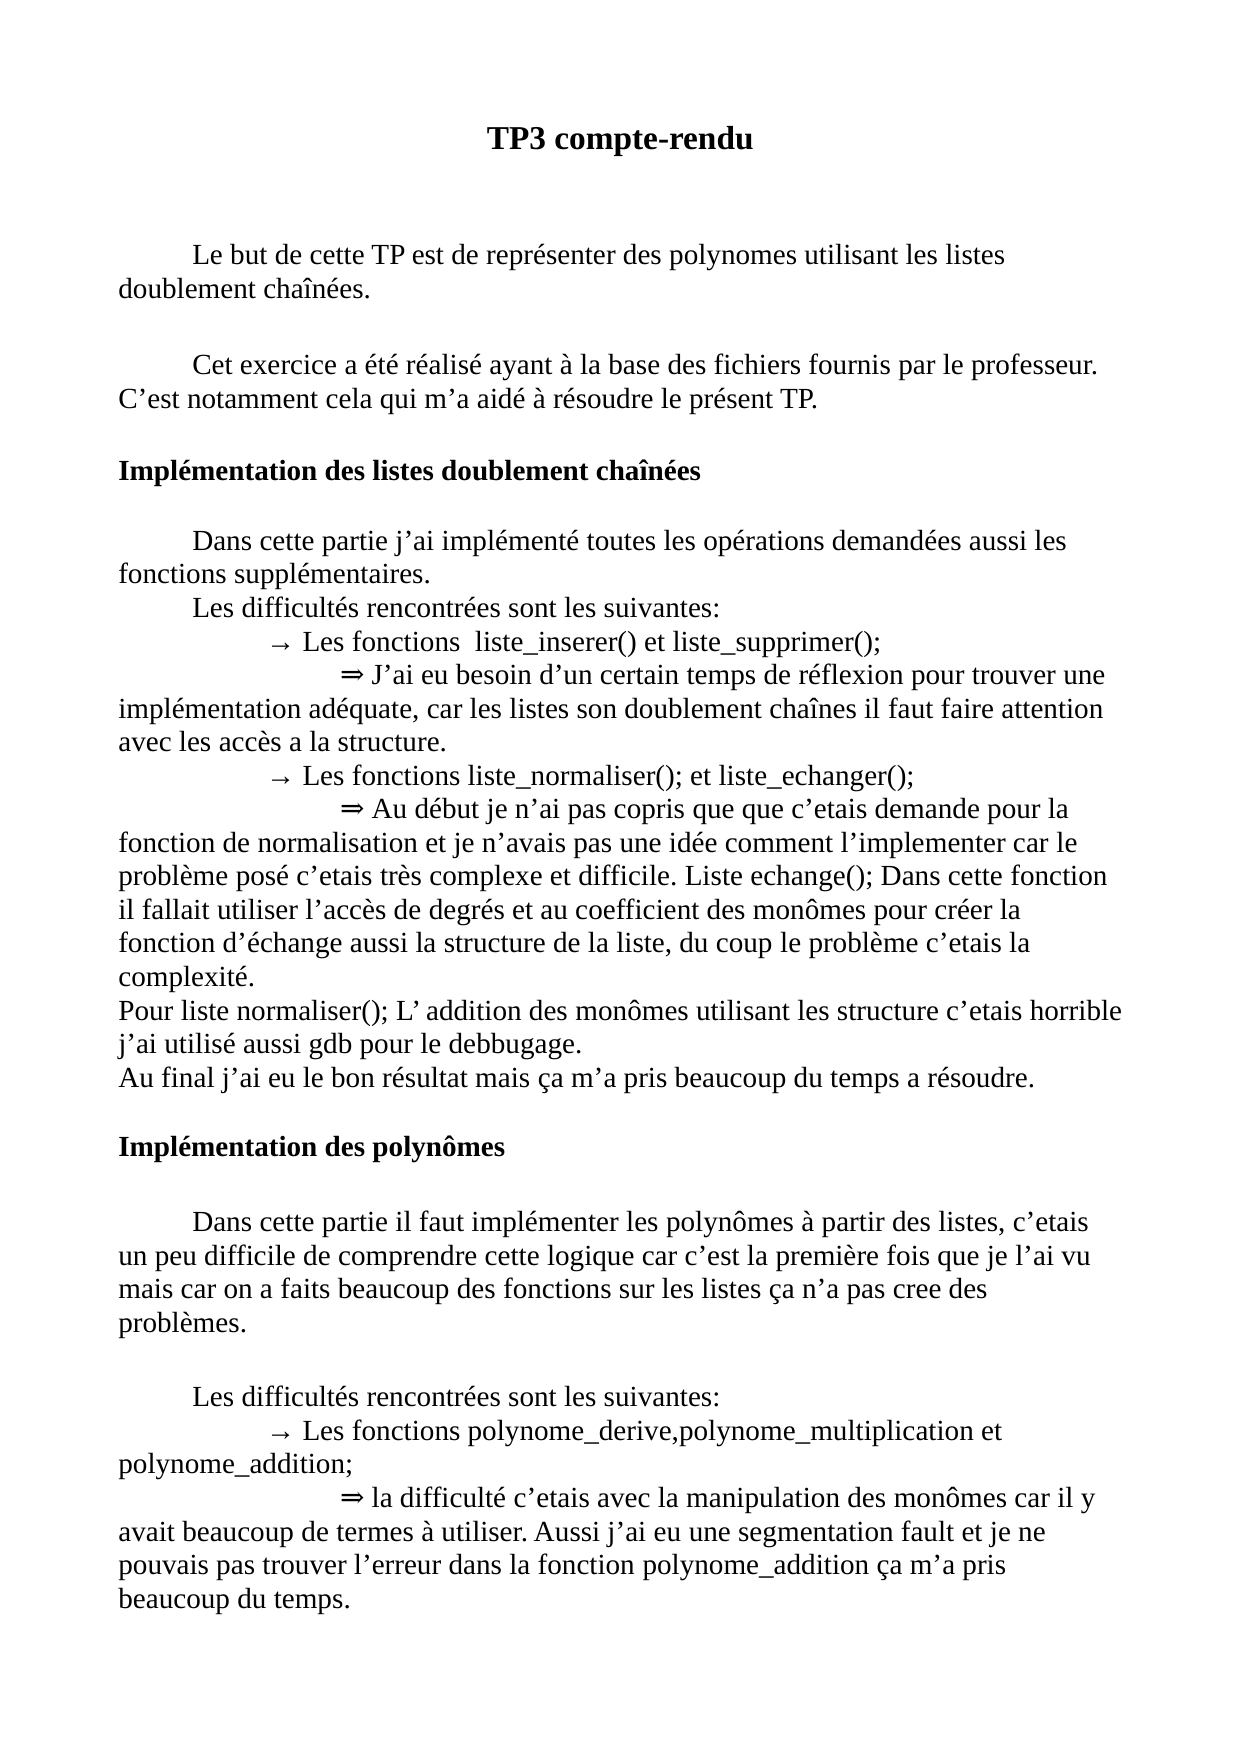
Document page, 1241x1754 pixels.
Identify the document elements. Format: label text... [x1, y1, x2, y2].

text Implémentation des listes doublement chaînées [118, 453, 1122, 487]
text Cet exercice a été réalisé ayant à la base des fichiers fournis par le professeur. C’est notamment cela qui m’a aidé à résoudre le présent TP. [118, 343, 1122, 415]
text → Les fonctions liste_normaliser(); et liste_echanger(); [118, 758, 1122, 791]
text → Les fonctions liste_inserer() et liste_supprimer(); [118, 624, 1122, 657]
text TP3 compte-rendu [118, 118, 1122, 156]
text Implémentation des polynômes [118, 1129, 1122, 1163]
text Les difficultés rencontrées sont les suivantes: [118, 590, 1122, 624]
text Dans cette partie j’ai implémenté toutes les opérations demandées aussi les fonctions supplémentaires. [118, 523, 1122, 590]
text Le but de cette TP est de représenter des polynomes utilisant les listes doublement chaînées. [118, 233, 1122, 305]
text Les difficultés rencontrées sont les suivantes: [118, 1379, 1122, 1413]
text → Les fonctions polynome_derive,polynome_multiplication et polynome_addition; [118, 1413, 1122, 1480]
text ⇒ la difficulté c’etais avec la manipulation des monômes car il y avait beaucoup de termes à utiliser. Aussi j’ai eu une segmentation fault et je ne pouvais pas trouver l’erreur dans la fonction polynome_addition ça m’a pris beaucoup du temps. [118, 1480, 1122, 1614]
text Dans cette partie il faut implémenter les polynômes à partir des listes, c’etais un peu difficile de comprendre cette logique car c’est la première fois que je l’ai vu mais car on a faits beaucoup des fonctions sur les listes ça n’a pas cree des problèmes. [118, 1204, 1122, 1338]
text Pour liste normaliser(); L’ addition des monômes utilisant les structure c’etais horrible j’ai utilisé aussi gdb pour le debbugage. Au final j’ai eu le bon résultat mais ça m’a pris beaucoup du temps a résoudre. [118, 993, 1122, 1093]
text ⇒ J’ai eu besoin d’un certain temps de réflexion pour trouver une implémentation adéquate, car les listes son doublement chaînes il faut faire attention avec les accès a la structure. [118, 657, 1122, 758]
text ⇒ Au début je n’ai pas copris que que c’etais demande pour la fonction de normalisation et je n’avais pas une idée comment l’implementer car le problème posé c’etais très complexe et difficile. Liste echange(); Dans cette fonction il fallait utiliser l’accès de degrés et au coefficient des monômes pour créer la fonction d’échange aussi la structure de la liste, du coup le problème c’etais la complexité. [118, 791, 1122, 993]
